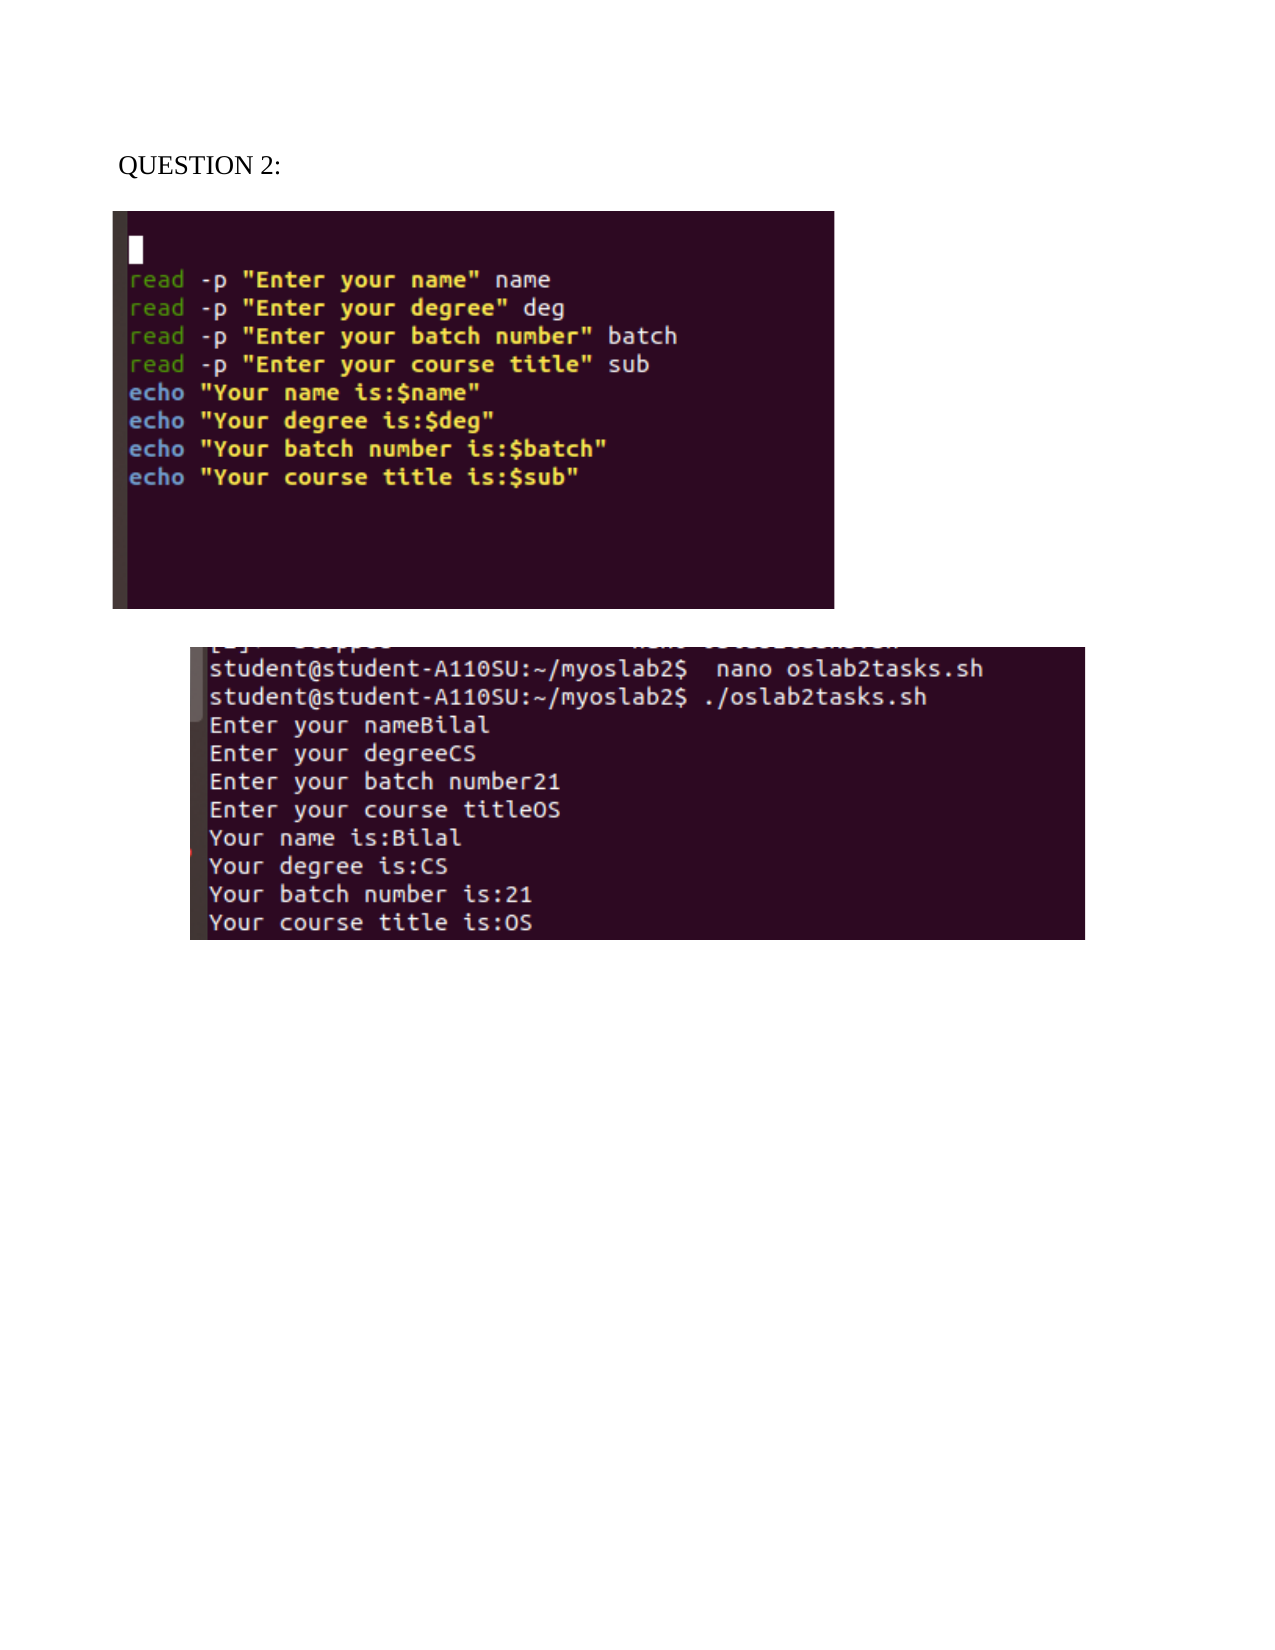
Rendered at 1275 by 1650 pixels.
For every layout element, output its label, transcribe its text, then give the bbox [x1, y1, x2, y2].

text QUESTION 2: [118, 149, 1157, 180]
picture [190, 647, 1086, 940]
picture [112, 211, 835, 609]
